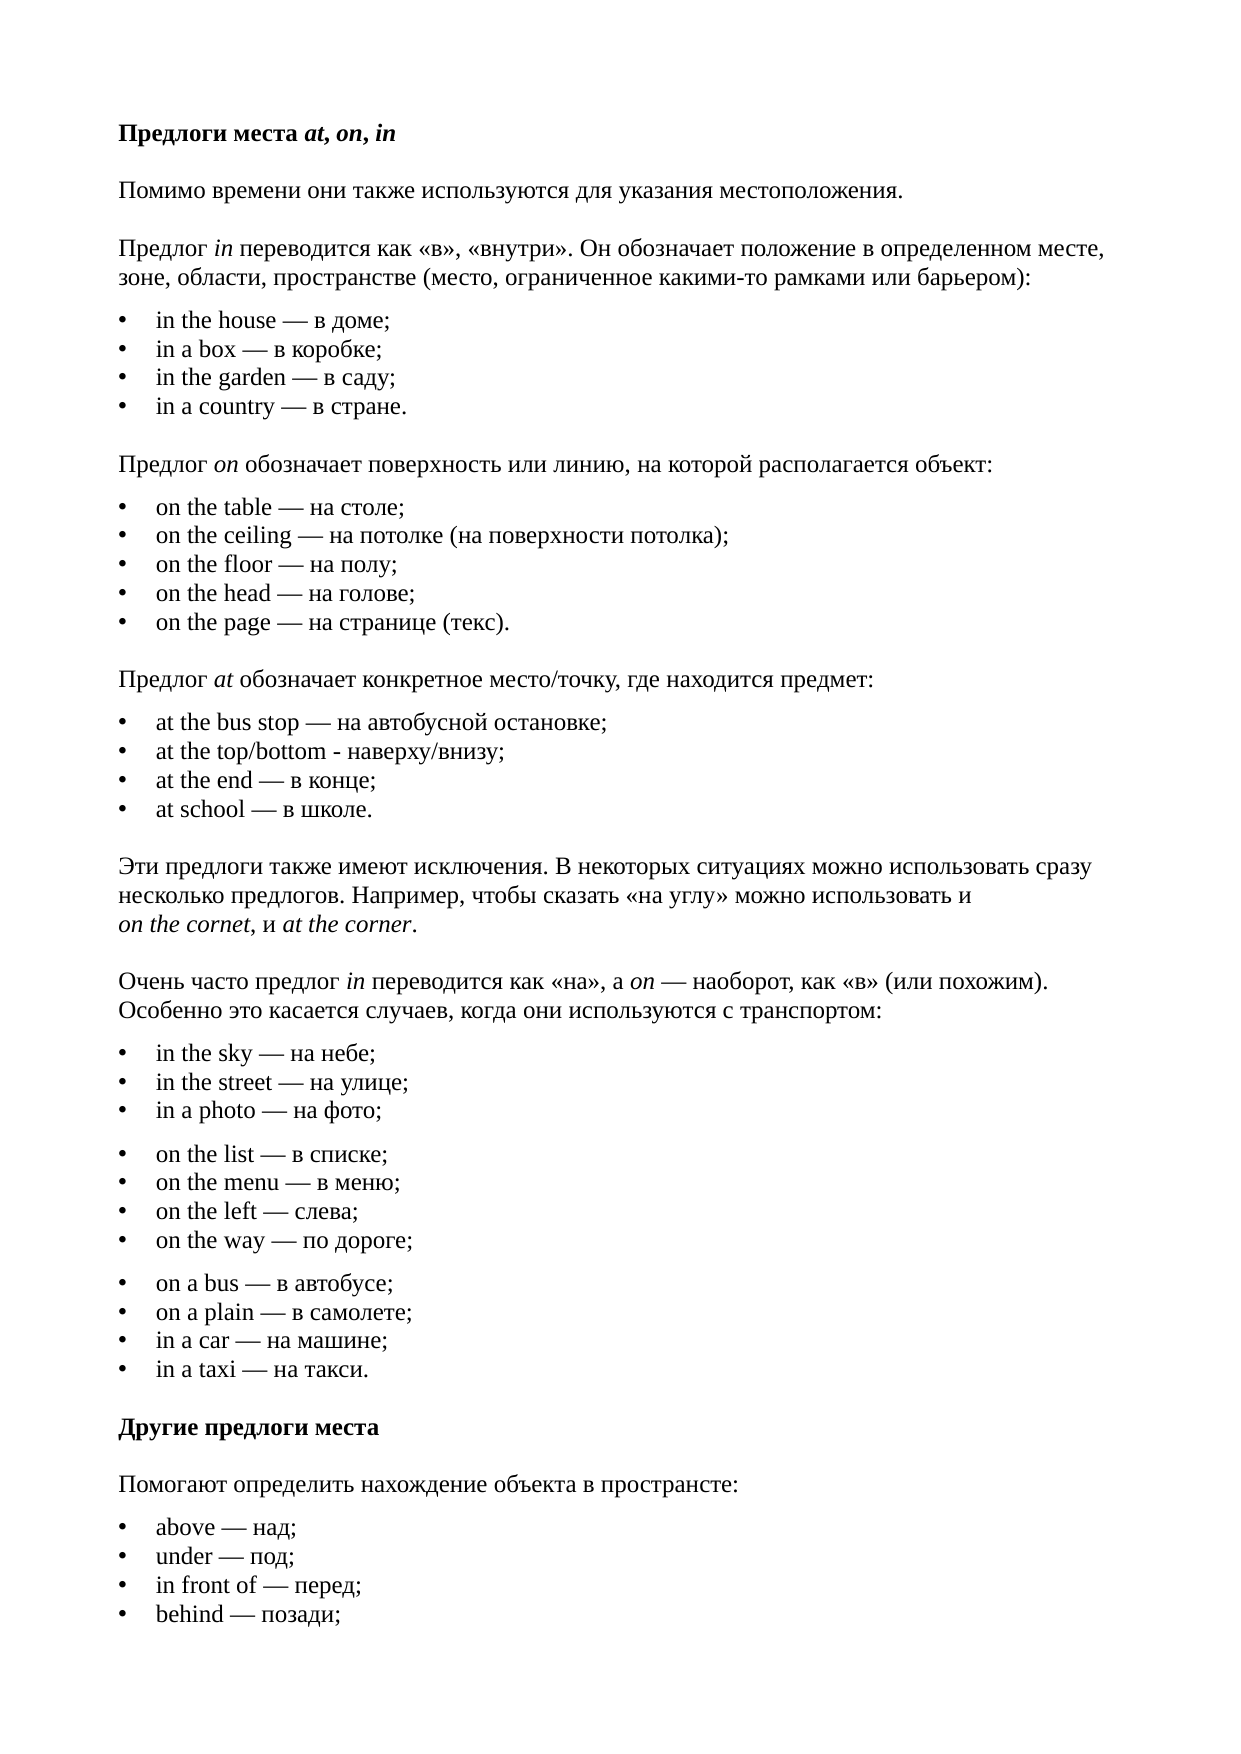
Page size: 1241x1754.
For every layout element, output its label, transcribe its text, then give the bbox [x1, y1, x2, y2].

list on the way — по дороге; [118, 1225, 1122, 1254]
text Очень часто предлог in переводится как «на», а on — наоборот, как «в» (или похожим). [118, 966, 1122, 995]
list on the menu — в меню; [118, 1167, 1122, 1196]
list in the house — в доме; [118, 305, 1122, 334]
text Предлоги места at, on, in [118, 118, 1122, 147]
list on a bus — в автобусе; [118, 1268, 1122, 1297]
list behind — позади; [118, 1599, 1122, 1627]
list in a box — в коробке; [118, 334, 1122, 362]
text on the cornet, и at the corner. [118, 909, 1122, 937]
list in a taxi — на такси. [118, 1354, 1122, 1383]
list on the head — на голове; [118, 578, 1122, 607]
list at the top/bottom - наверху/внизу; [118, 736, 1122, 765]
list at school — в школе. [118, 794, 1122, 822]
list on a plain — в самолете; [118, 1297, 1122, 1326]
text Особенно это касается случаев, когда они используются с транспортом: [118, 995, 1122, 1024]
text Предлог at обозначает конкретное место/точку, где находится предмет: [118, 664, 1122, 693]
text Другие предлоги места [118, 1412, 1122, 1441]
text Предлог on обозначает поверхность или линию, на которой располагается объект: [118, 449, 1122, 477]
list on the table — на столе; [118, 492, 1122, 521]
text Помогают определить нахождение объекта в пространсте: [118, 1469, 1122, 1498]
list at the bus stop — на автобусной остановке; [118, 707, 1122, 736]
list on the ceiling — на потолке (на поверхности потолка); [118, 521, 1122, 549]
list on the page — на странице (текс). [118, 607, 1122, 636]
list in a car — на машине; [118, 1326, 1122, 1354]
list under — под; [118, 1541, 1122, 1570]
list in the sky — на небе; [118, 1038, 1122, 1067]
list above — над; [118, 1512, 1122, 1541]
text Предлог in переводится как «в», «внутри». Он обозначает положение в определенном месте, [118, 233, 1122, 262]
text Эти предлоги также имеют исключения. В некоторых ситуациях можно использовать сразу несколько предлогов. Например, чтобы сказать «на углу» можно использовать и [118, 851, 1122, 909]
text Помимо времени они также используются для указания местоположения. [118, 176, 1122, 204]
list in the street — на улице; [118, 1067, 1122, 1096]
list at the end — в конце; [118, 765, 1122, 794]
list on the left — слева; [118, 1196, 1122, 1225]
list in a country — в стране. [118, 391, 1122, 420]
list on the list — в списке; [118, 1139, 1122, 1167]
list on the floor — на полу; [118, 549, 1122, 578]
list in front of — перед; [118, 1570, 1122, 1599]
text зоне, области, пространстве (место, ограниченное какими-то рамками или барьером): [118, 262, 1122, 291]
list in the garden — в саду; [118, 362, 1122, 391]
list in a photo — на фото; [118, 1096, 1122, 1124]
